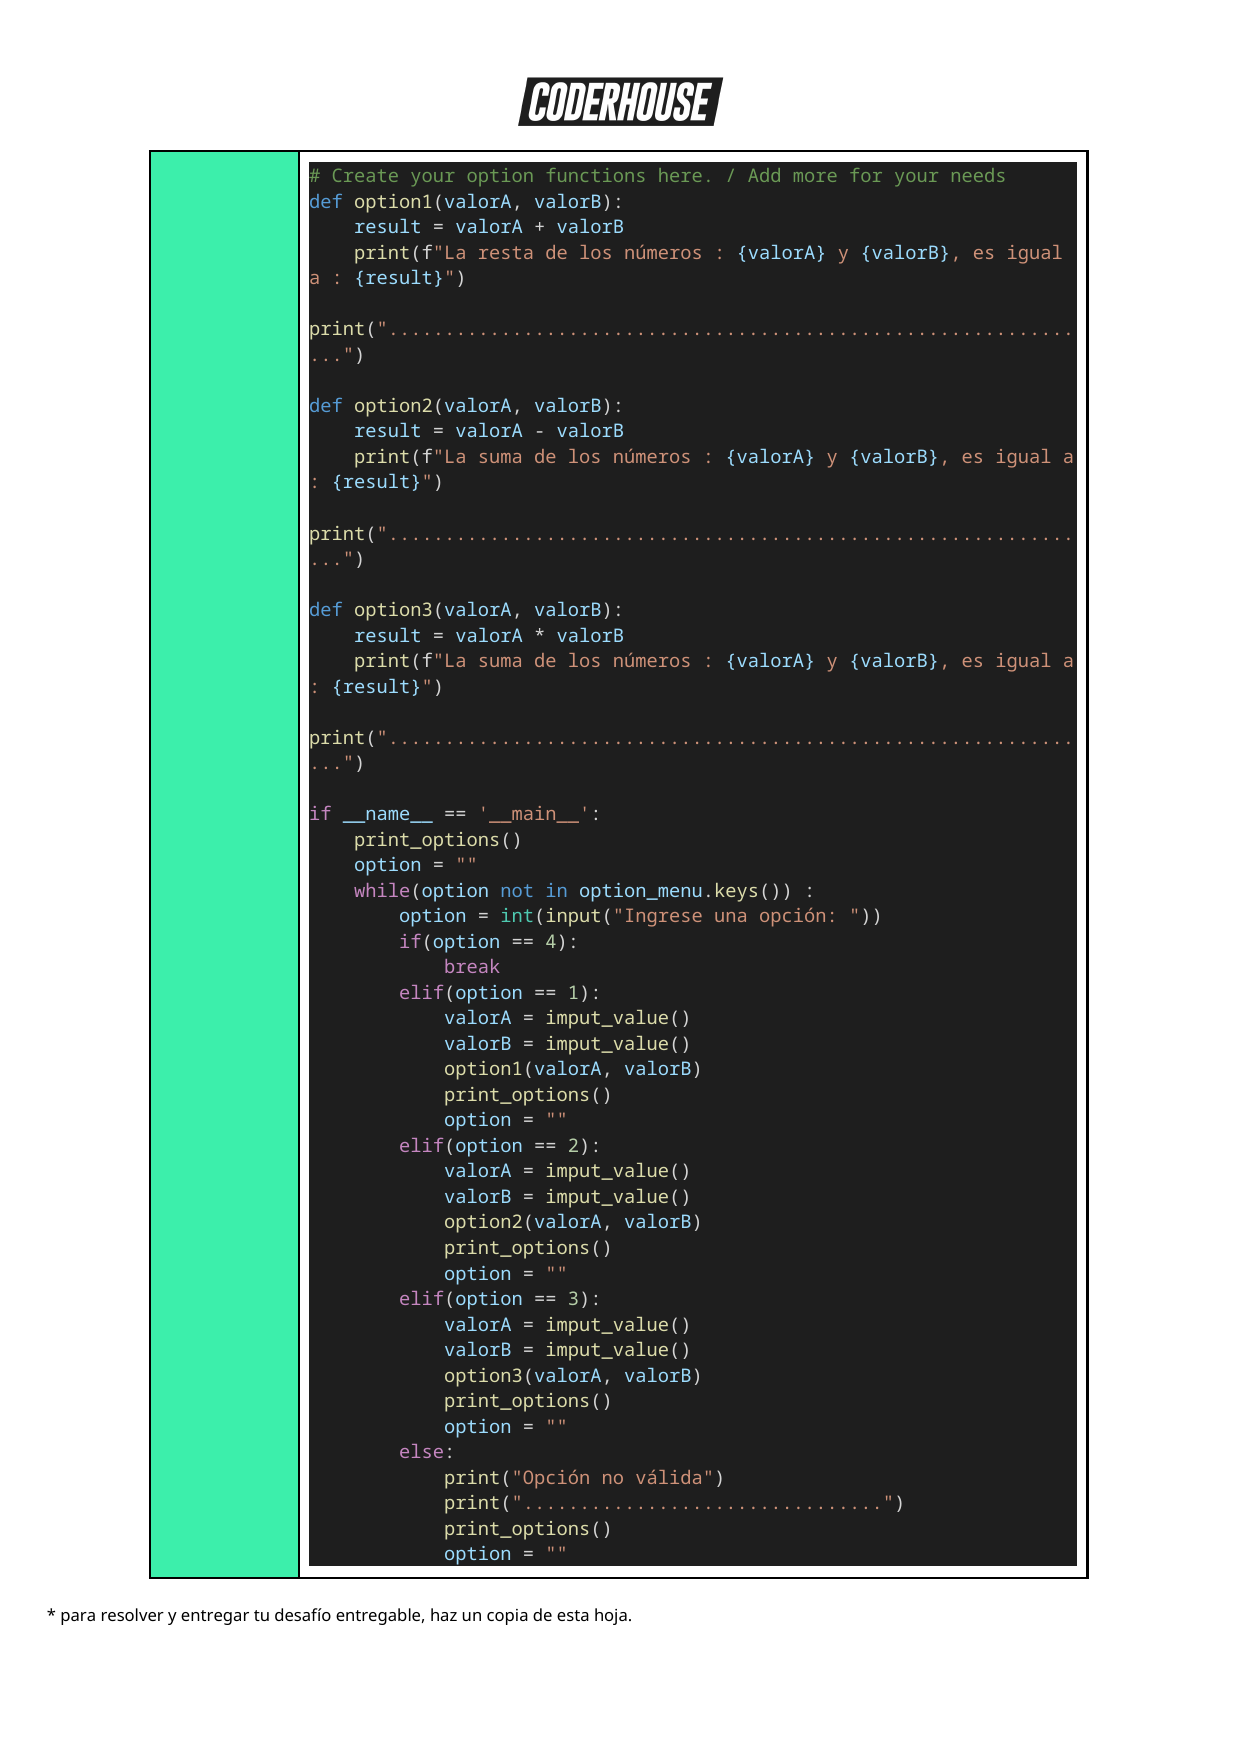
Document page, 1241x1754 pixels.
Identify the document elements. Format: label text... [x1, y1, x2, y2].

table_header # Create your option functions here. / Add more for your needs def option1(valorA, valorB): result = valorA + valorB print(f"La resta de los números : {valorA} y {valorB}, es igual a : {result}") print("................................................................") def option2(valorA, valorB): result = valorA - valorB print(f"La suma de los números : {valorA} y {valorB}, es igual a : {result}") print("................................................................") def option3(valorA, valorB): result = valorA * valorB print(f"La suma de los números : {valorA} y {valorB}, es igual a : {result}") print("................................................................") if __name__ == '__main__': print_options() option = "" while(option not in option_menu.keys()) : option = int(input("Ingrese una opción: ")) if(option == 4): break elif(option == 1): valorA = imput_value() valorB = imput_value() option1(valorA, valorB) print_options() option = "" elif(option == 2): valorA = imput_value() valorB = imput_value() option2(valorA, valorB) print_options() option = "" elif(option == 3): valorA = imput_value() valorB = imput_value() option3(valorA, valorB) print_options() option = "" else: print("Opción no válida") print("................................") print_options() option = "" [300, 152, 1086, 1577]
table_header [151, 152, 298, 1577]
